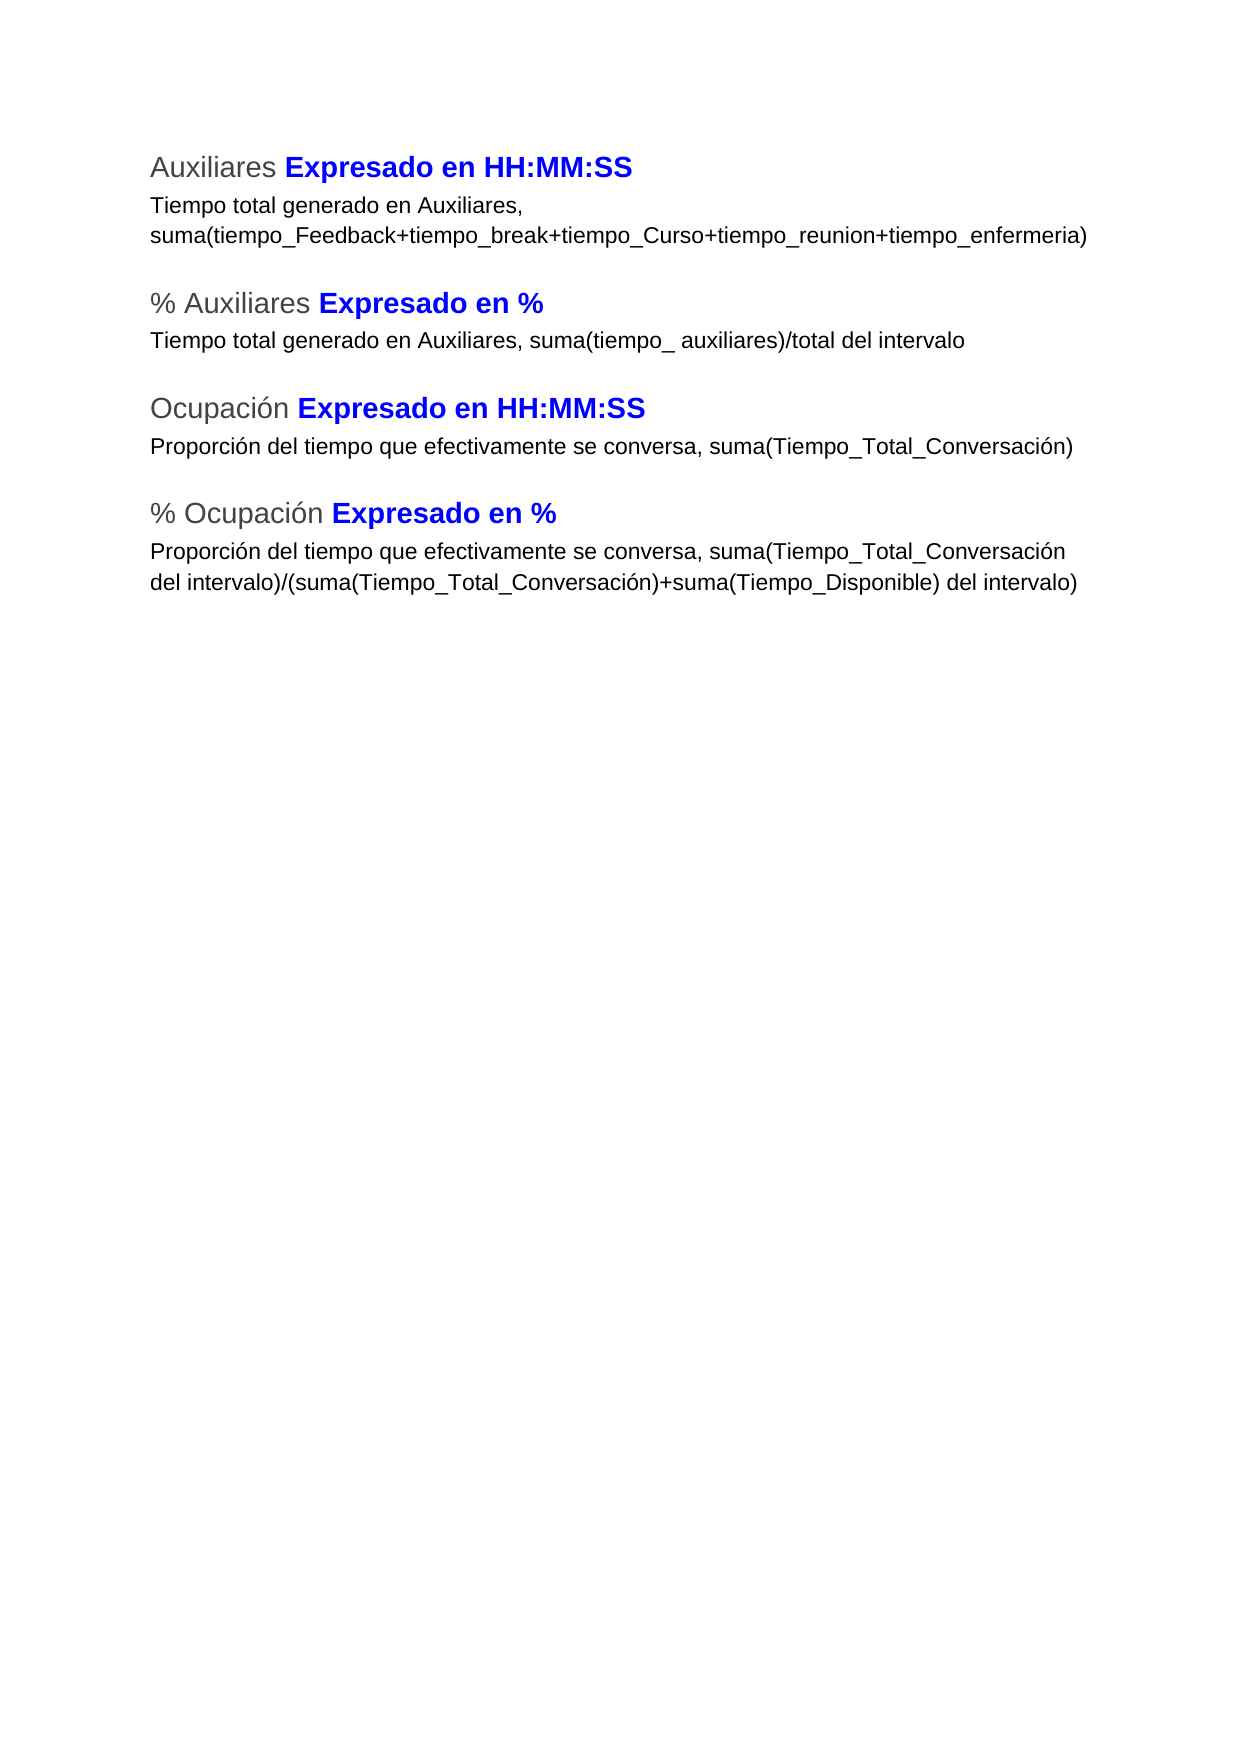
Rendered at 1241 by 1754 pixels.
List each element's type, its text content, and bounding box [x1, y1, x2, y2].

text Tiempo total generado en Auxiliares, suma(tiempo_ auxiliares)/total del intervalo [150, 327, 1090, 354]
text Proporción del tiempo que efectivamente se conversa, suma(Tiempo_Total_Conversación del intervalo)/(suma(Tiempo_Total_Conversación)+suma(Tiempo_Disponible) del intervalo) [150, 538, 1090, 595]
subtitle % Ocupación Expresado en % [150, 496, 1090, 530]
text Tiempo total generado en Auxiliares, suma(tiempo_Feedback+tiempo_break+tiempo_Curso+tiempo_reunion+tiempo_enfermeria) [150, 192, 1090, 248]
subtitle % Auxiliares Expresado en % [150, 286, 1090, 319]
text Proporción del tiempo que efectivamente se conversa, suma(Tiempo_Total_Conversación) [150, 433, 1090, 459]
subtitle Auxiliares Expresado en HH:MM:SS [150, 150, 1090, 183]
subtitle Ocupación Expresado en HH:MM:SS [150, 391, 1090, 424]
